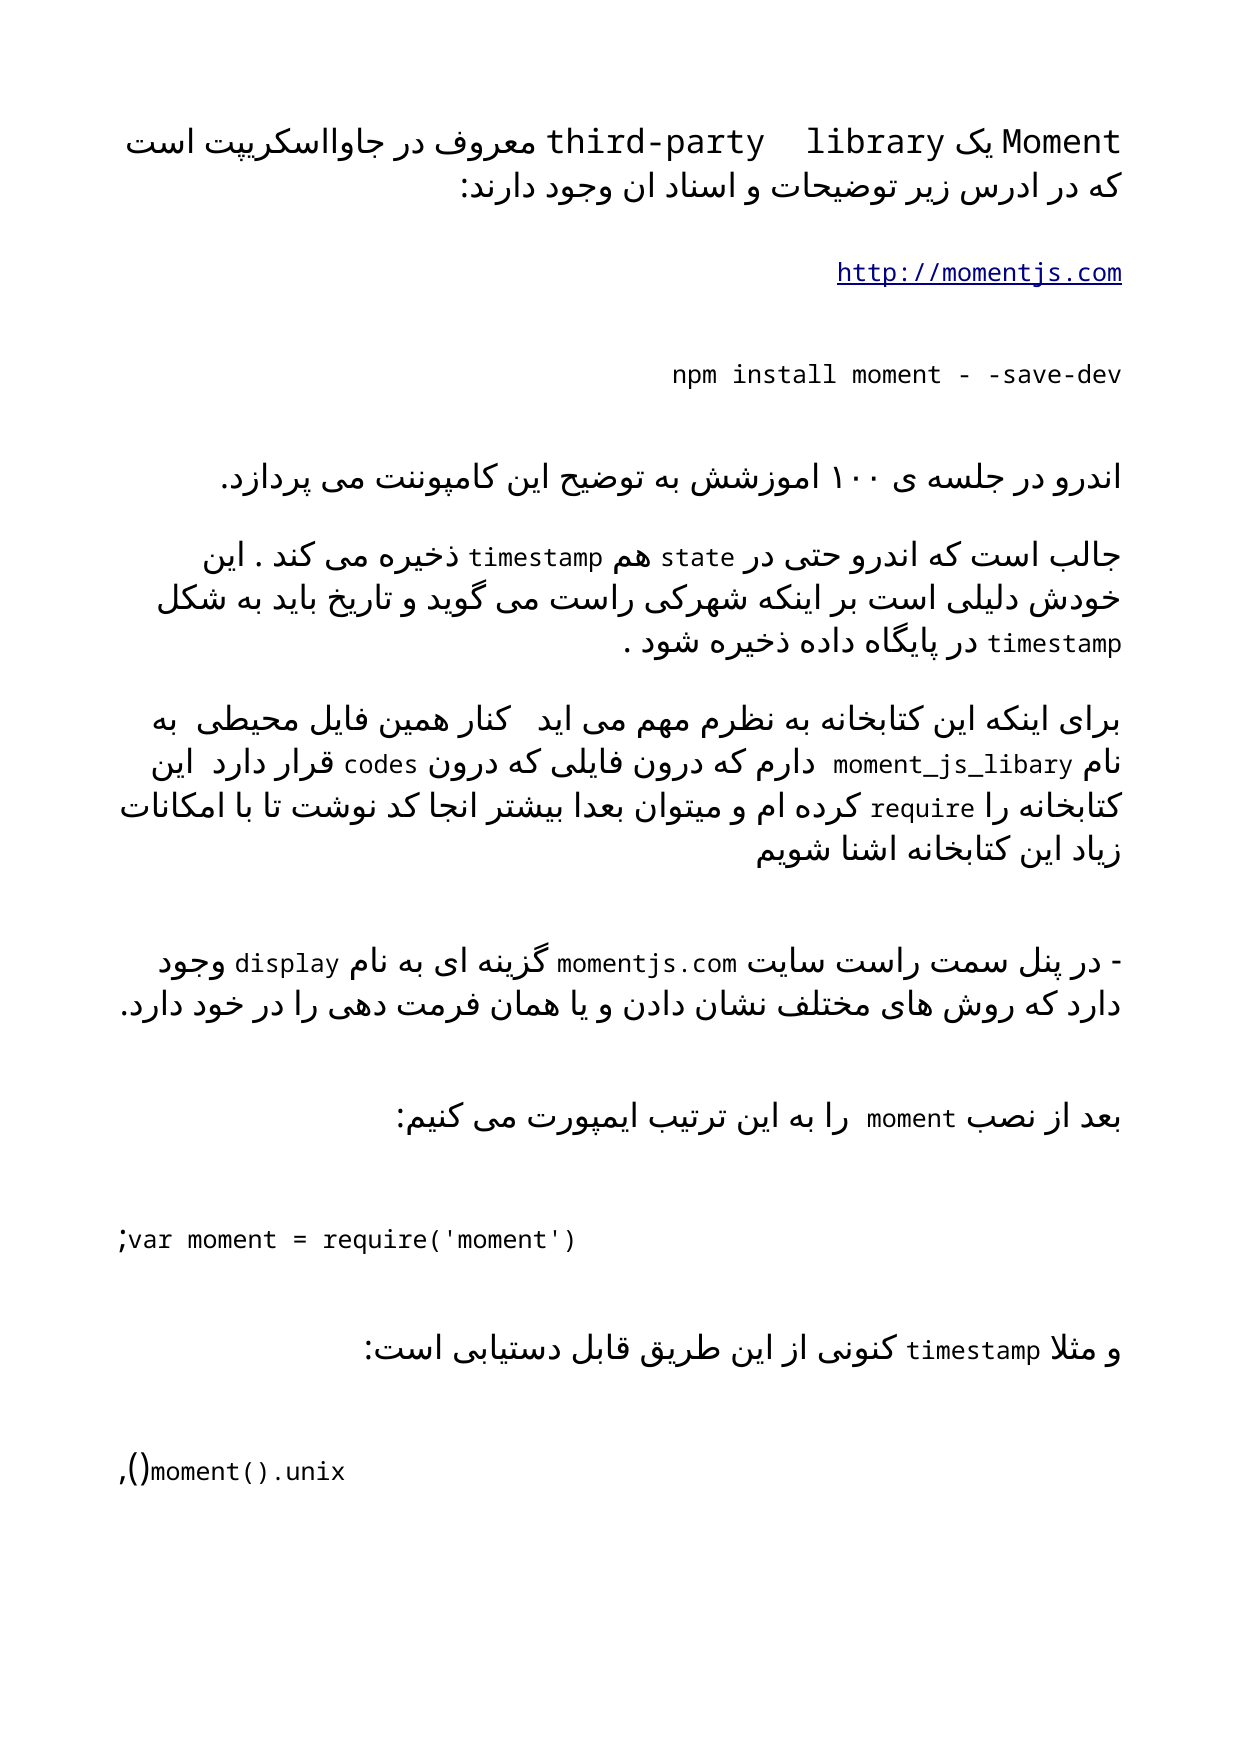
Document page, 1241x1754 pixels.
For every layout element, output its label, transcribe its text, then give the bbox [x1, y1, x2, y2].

text اندرو در جلسه ی ۱۰۰ اموزشش به توضیح این کامپوننت می پردازد. [118, 458, 1122, 502]
text var moment = require('moment'); [118, 1218, 1122, 1262]
text Moment یک third-party library معروف در جاوااسکریپت است که در ادرس زیر توضیحات و اسناد ان وجود دارند: http://momentjs.com [118, 118, 1122, 288]
text جالب است که اندرو حتی در state هم timestamp ذخیره می کند . این خودش دلیلی است بر اینکه شهرکی راست می گوید و تاریخ باید به شکل timestamp در پایگاه داده ذخیره شود . [118, 536, 1122, 666]
text بعد از نصب moment را به این ترتیب ایمپورت می کنیم: [118, 1097, 1122, 1218]
text برای اینکه این کتابخانه به نظرم مهم می اید کنار همین فایل محیطی به نام moment_js_libary دارم که درون فایلی که درون codes قرار دارد این کتابخانه را require کرده ام و میتوان بعدا بیشتر انجا کد نوشت تا با امکانات زیاد این کتابخانه اشنا شویم [118, 700, 1122, 874]
text - در پنل سمت راست سایت momentjs.com گزینه ای به نام display وجود دارد که روش های مختلف نشان دادن و یا همان فرمت دهی را در خود دارد. [118, 942, 1122, 1029]
text npm install moment - -save-dev [118, 356, 1122, 390]
text moment().unix(), [118, 1451, 1122, 1494]
text و مثلا timestamp کنونی از این طریق قابل دستیابی است: [118, 1330, 1122, 1451]
